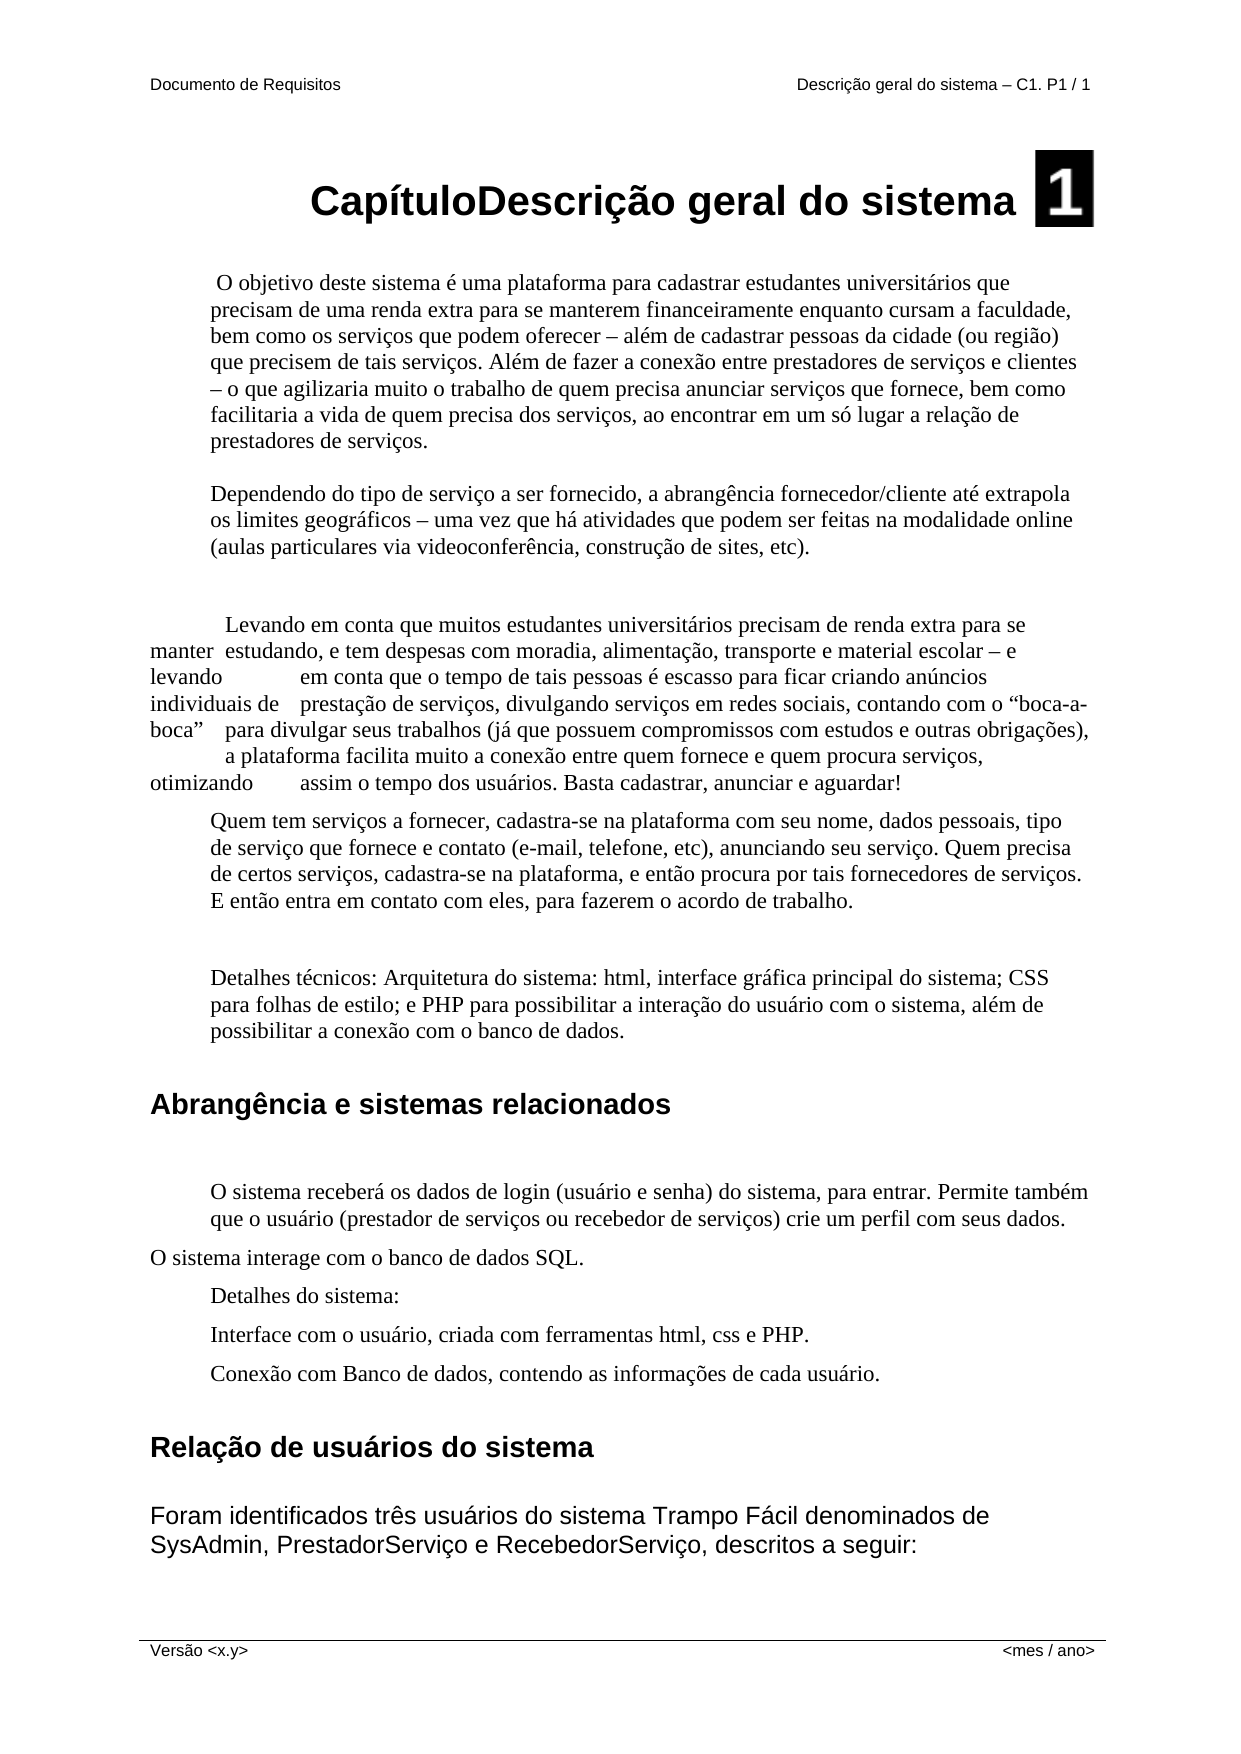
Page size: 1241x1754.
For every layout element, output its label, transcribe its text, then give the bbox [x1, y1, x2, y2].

text O sistema receberá os dados de login (usuário e senha) do sistema, para entrar. Permite também que o usuário (prestador de serviços ou recebedor de serviços) crie um perfil com seus dados. [210, 1178, 1090, 1231]
subtitle Foram identificados três usuários do sistema Trampo Fácil denominados de SysAdmin, PrestadorServiço e RecebedorServiço, descritos a seguir: [150, 1501, 1090, 1559]
text O sistema interage com o banco de dados SQL. [150, 1243, 1090, 1270]
subtitle CapítuloDescrição geral do sistema [150, 176, 1035, 224]
text Detalhes do sistema: [210, 1282, 1090, 1309]
text Levando em conta que muitos estudantes universitários precisam de renda extra para se manter estudando, e tem despesas com moradia, alimentação, transporte e material escolar – e levando em conta que o tempo de tais pessoas é escasso para ficar criando anúncios individuais de prestação de serviços, divulgando serviços em redes sociais, contando com o “boca-a-boca” para divulgar seus trabalhos (já que possuem compromissos com estudos e outras obrigações), a plataforma facilita muito a conexão entre quem fornece e quem procura serviços, otimizando assim o tempo dos usuários. Basta cadastrar, anunciar e aguardar! [150, 611, 1090, 795]
text Interface com o usuário, criada com ferramentas html, css e PHP. [210, 1321, 1090, 1348]
subtitle Relação de usuários do sistema [150, 1430, 1090, 1464]
subtitle Abrangência e sistemas relacionados [150, 1087, 1090, 1121]
text Detalhes técnicos: Arquitetura do sistema: html, interface gráfica principal do sistema; CSS para folhas de estilo; e PHP para possibilitar a interação do usuário com o sistema, além de possibilitar a conexão com o banco de dados. [210, 964, 1090, 1043]
text Quem tem serviços a fornecer, cadastra-se na plataforma com seu nome, dados pessoais, tipo de serviço que fornece e contato (e-mail, telefone, etc), anunciando seu serviço. Quem precisa de certos serviços, cadastra-se na plataforma, e então procura por tais fornecedores de serviços. E então entra em contato com eles, para fazerem o acordo de trabalho. [210, 808, 1090, 913]
text Conexão com Banco de dados, contendo as informações de cada usuário. [210, 1360, 1090, 1386]
text O objetivo deste sistema é uma plataforma para cadastrar estudantes universitários que precisam de uma renda extra para se manterem financeiramente enquanto cursam a faculdade, bem como os serviços que podem oferecer – além de cadastrar pessoas da cidade (ou região) que precisem de tais serviços. Além de fazer a conexão entre prestadores de serviços e clientes – o que agilizaria muito o trabalho de quem precisa anunciar serviços que fornece, bem como facilitaria a vida de quem precisa dos serviços, ao encontrar em um só lugar a relação de prestadores de serviços. Dependendo do tipo de serviço a ser fornecido, a abrangência fornecedor/cliente até extrapola os limites geográficos – uma vez que há atividades que podem ser feitas na modalidade online (aulas particulares via videoconferência, construção de sites, etc). [210, 269, 1090, 559]
